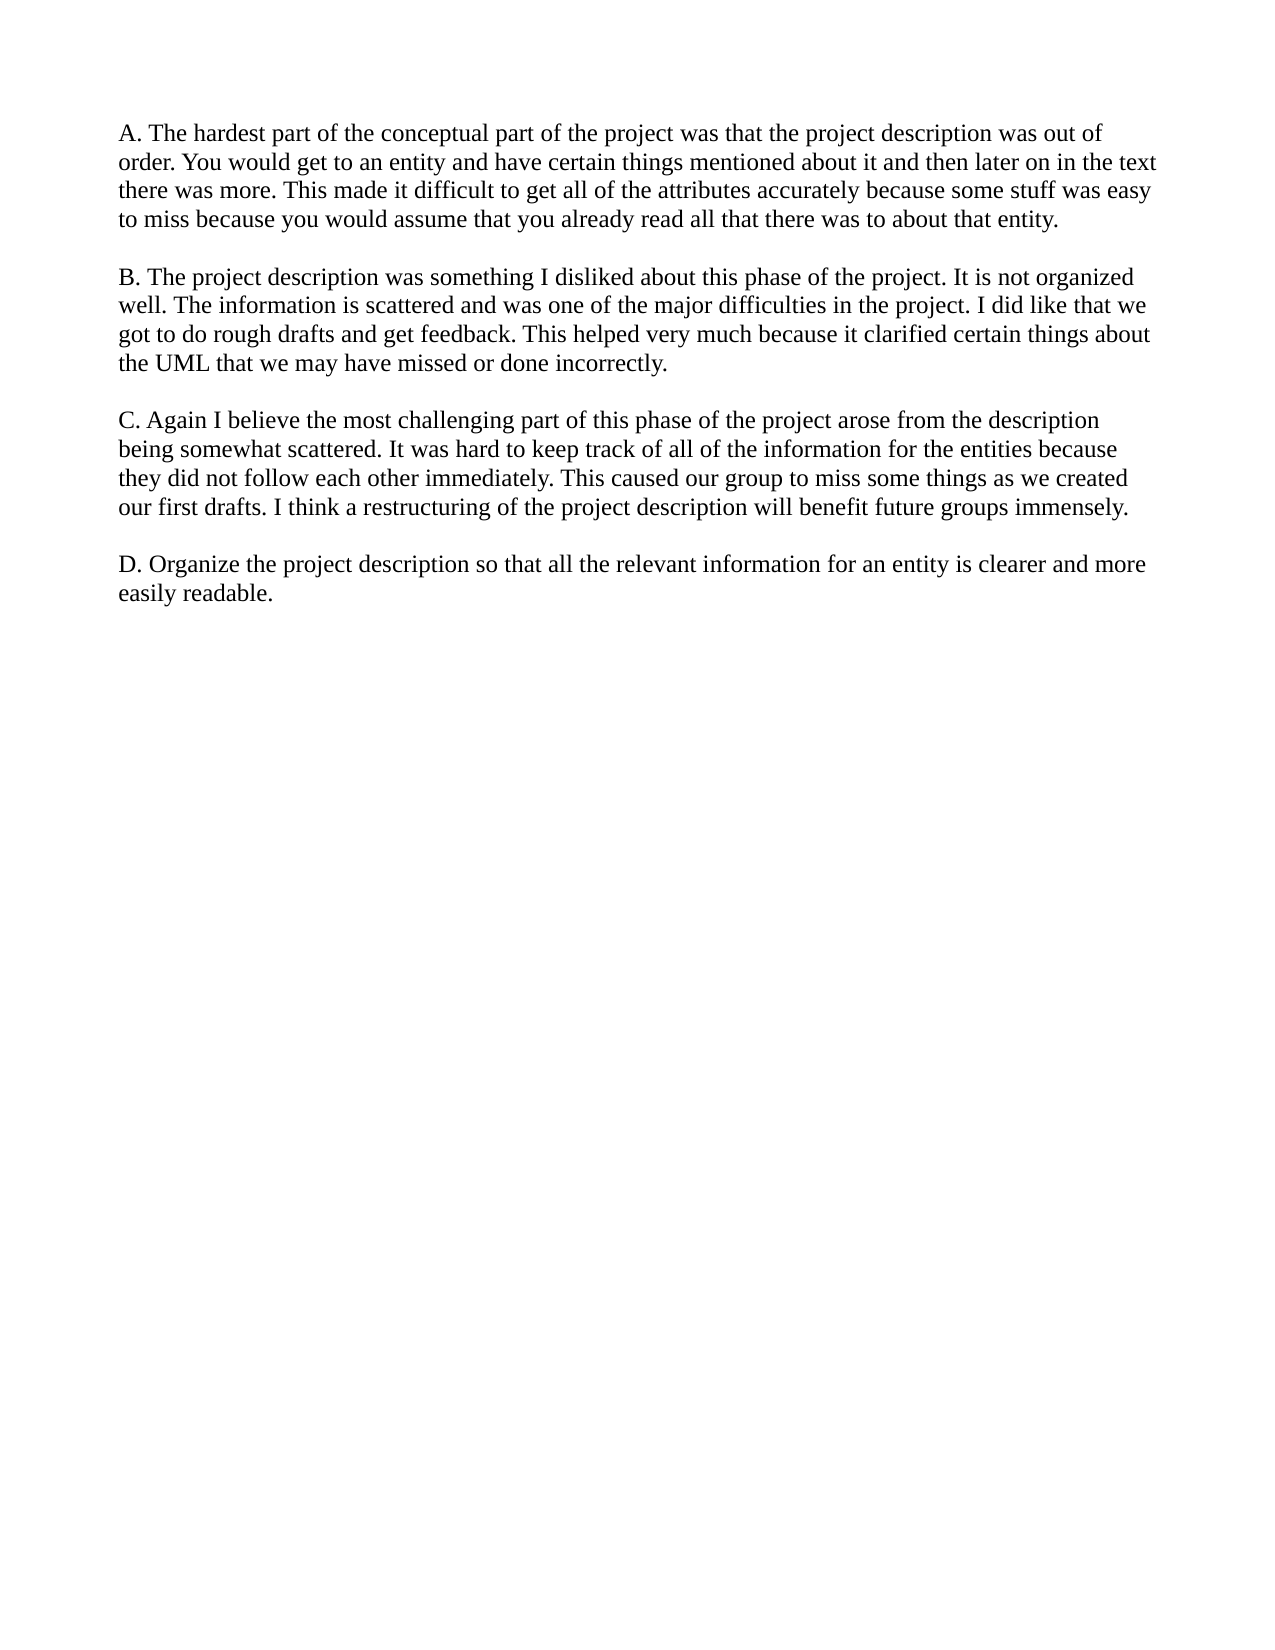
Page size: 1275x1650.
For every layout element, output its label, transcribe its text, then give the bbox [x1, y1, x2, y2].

text B. The project description was something I disliked about this phase of the project. It is not organized well. The information is scattered and was one of the major difficulties in the project. I did like that we got to do rough drafts and get feedback. This helped very much because it clarified certain things about the UML that we may have missed or done incorrectly. [118, 262, 1157, 377]
text D. Organize the project description so that all the relevant information for an entity is clearer and more easily readable. [118, 549, 1157, 607]
text A. The hardest part of the conceptual part of the project was that the project description was out of order. You would get to an entity and have certain things mentioned about it and then later on in the text there was more. This made it difficult to get all of the attributes accurately because some stuff was easy to miss because you would assume that you already read all that there was to about that entity. [118, 118, 1157, 233]
text C. Again I believe the most challenging part of this phase of the project arose from the description being somewhat scattered. It was hard to keep track of all of the information for the entities because they did not follow each other immediately. This caused our group to miss some things as we created our first drafts. I think a restructuring of the project description will benefit future groups immensely. [118, 406, 1157, 521]
